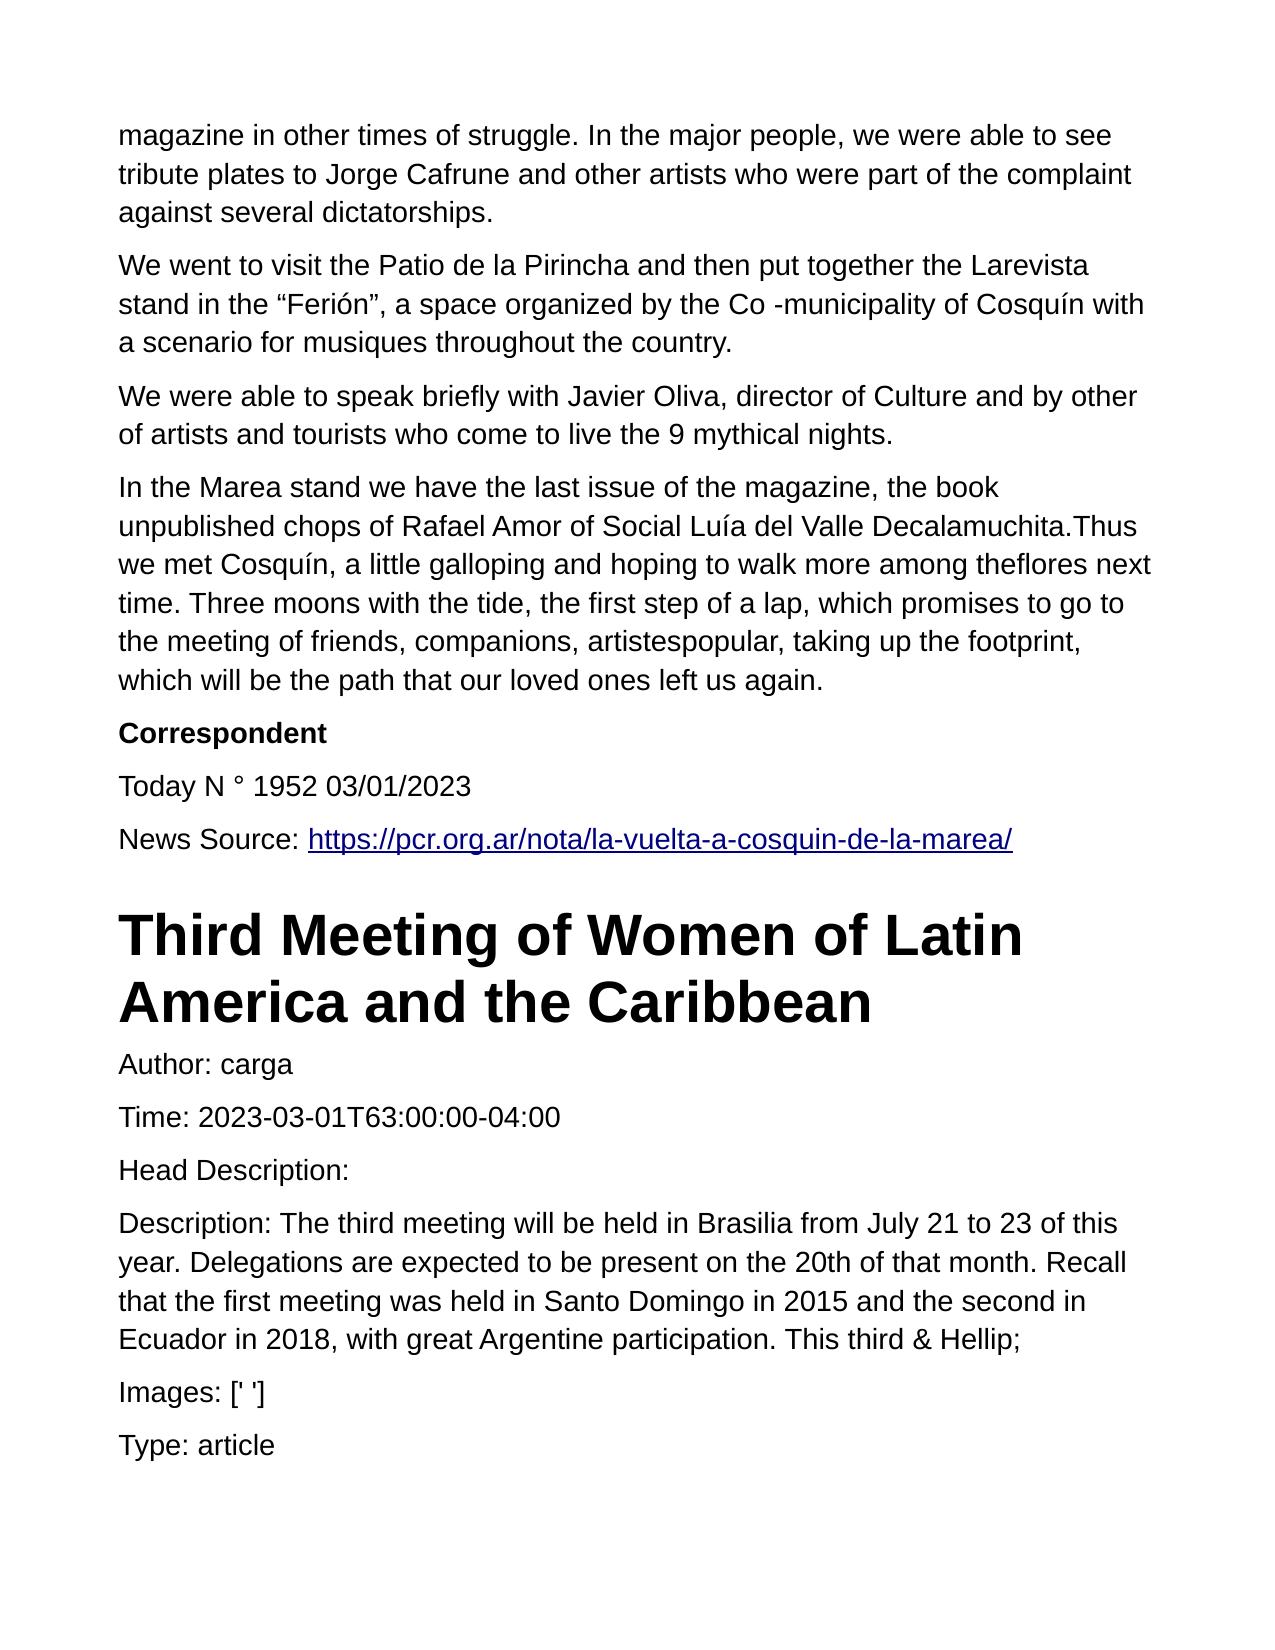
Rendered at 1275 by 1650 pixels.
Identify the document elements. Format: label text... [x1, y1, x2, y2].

text Time: 2023-03-01T63:00:00-04:00 [118, 1100, 1157, 1134]
text We went to visit the Patio de la Pirincha and then put together the Larevista stand in the “Ferión”, a space organized by the Co -municipality of Cosquín with a scenario for musiques throughout the country. [118, 248, 1157, 359]
text magazine in other times of struggle. In the major people, we were able to see tribute plates to Jorge Cafrune and other artists who were part of the complaint against several dictatorships. [118, 118, 1157, 229]
text Today N ° 1952 03/01/2023 [118, 769, 1157, 803]
text Description: The third meeting will be held in Brasilia from July 21 to 23 of this year. Delegations are expected to be present on the 20th of that month. Recall that the first meeting was held in Santo Domingo in 2015 and the second in Ecuador in 2018, with great Argentine participation. This third & Hellip; [118, 1206, 1157, 1356]
text Author: carga [118, 1047, 1157, 1081]
text In the Marea stand we have the last issue of the magazine, the book unpublished chops of Rafael Amor of Social Luía del Valle Decalamuchita.Thus we met Cosquín, a little galloping and hoping to walk more among theflores next time. Three moons with the tide, the first step of a lap, which promises to go to the meeting of friends, companions, artistespopular, taking up the footprint, which will be the path that our loved ones left us again. [118, 470, 1157, 696]
text Images: [' '] [118, 1375, 1157, 1409]
subtitle Third Meeting of Women of Latin America and the Caribbean [118, 900, 1157, 1034]
text News Source: https://pcr.org.ar/nota/la-vuelta-a-cosquin-de-la-marea/ [118, 822, 1157, 856]
text Type: article [118, 1428, 1157, 1462]
text Head Description: [118, 1153, 1157, 1187]
text Correspondent [118, 716, 1157, 749]
text We were able to speak briefly with Javier Oliva, director of Culture and by other of artists and tourists who come to live the 9 mythical nights. [118, 378, 1157, 451]
